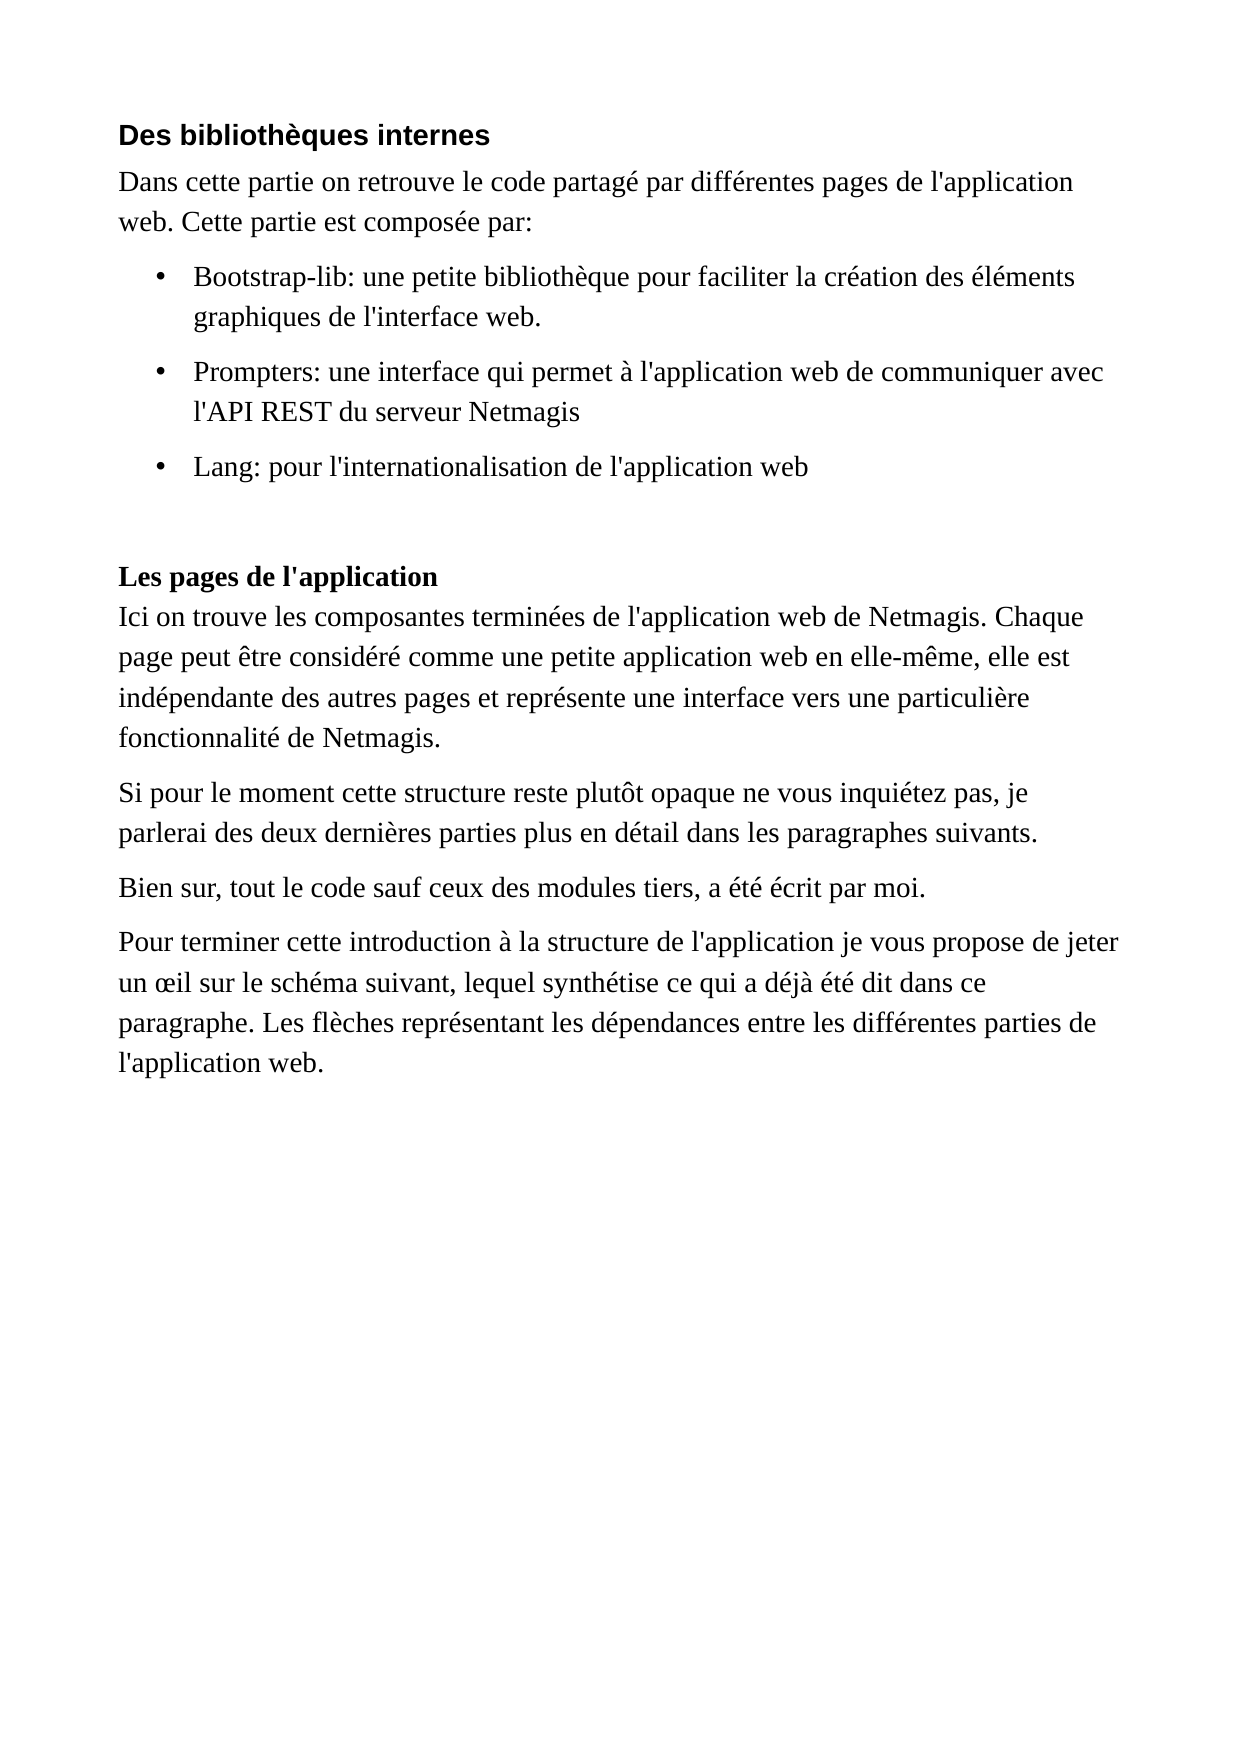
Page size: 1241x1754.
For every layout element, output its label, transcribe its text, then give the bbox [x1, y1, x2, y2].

list Bootstrap-lib: une petite bibliothèque pour faciliter la création des éléments graphiques de l'interface web. [156, 259, 1122, 333]
text Bien sur, tout le code sauf ceux des modules tiers, a été écrit par moi. [118, 870, 1122, 903]
text Les pages de l'application Ici on trouve les composantes terminées de l'application web de Netmagis. Chaque page peut être considéré comme une petite application web en elle-même, elle est indépendante des autres pages et représente une interface vers une particulière fonctionnalité de Netmagis. [118, 559, 1122, 753]
list Lang: pour l'internationalisation de l'application web [156, 449, 1122, 483]
text Si pour le moment cette structure reste plutôt opaque ne vous inquiétez pas, je parlerai des deux dernières parties plus en détail dans les paragraphes suivants. [118, 775, 1122, 848]
subtitle Des bibliothèques internes [118, 118, 1122, 152]
text Pour terminer cette introduction à la structure de l'application je vous propose de jeter un œil sur le schéma suivant, lequel synthétise ce qui a déjà été dit dans ce paragraphe. Les flèches représentant les dépendances entre les différentes parties de l'application web. [118, 924, 1122, 1079]
list Prompters: une interface qui permet à l'application web de communiquer avec l'API REST du serveur Netmagis [156, 354, 1122, 428]
text Dans cette partie on retrouve le code partagé par différentes pages de l'application web. Cette partie est composée par: [118, 164, 1122, 238]
